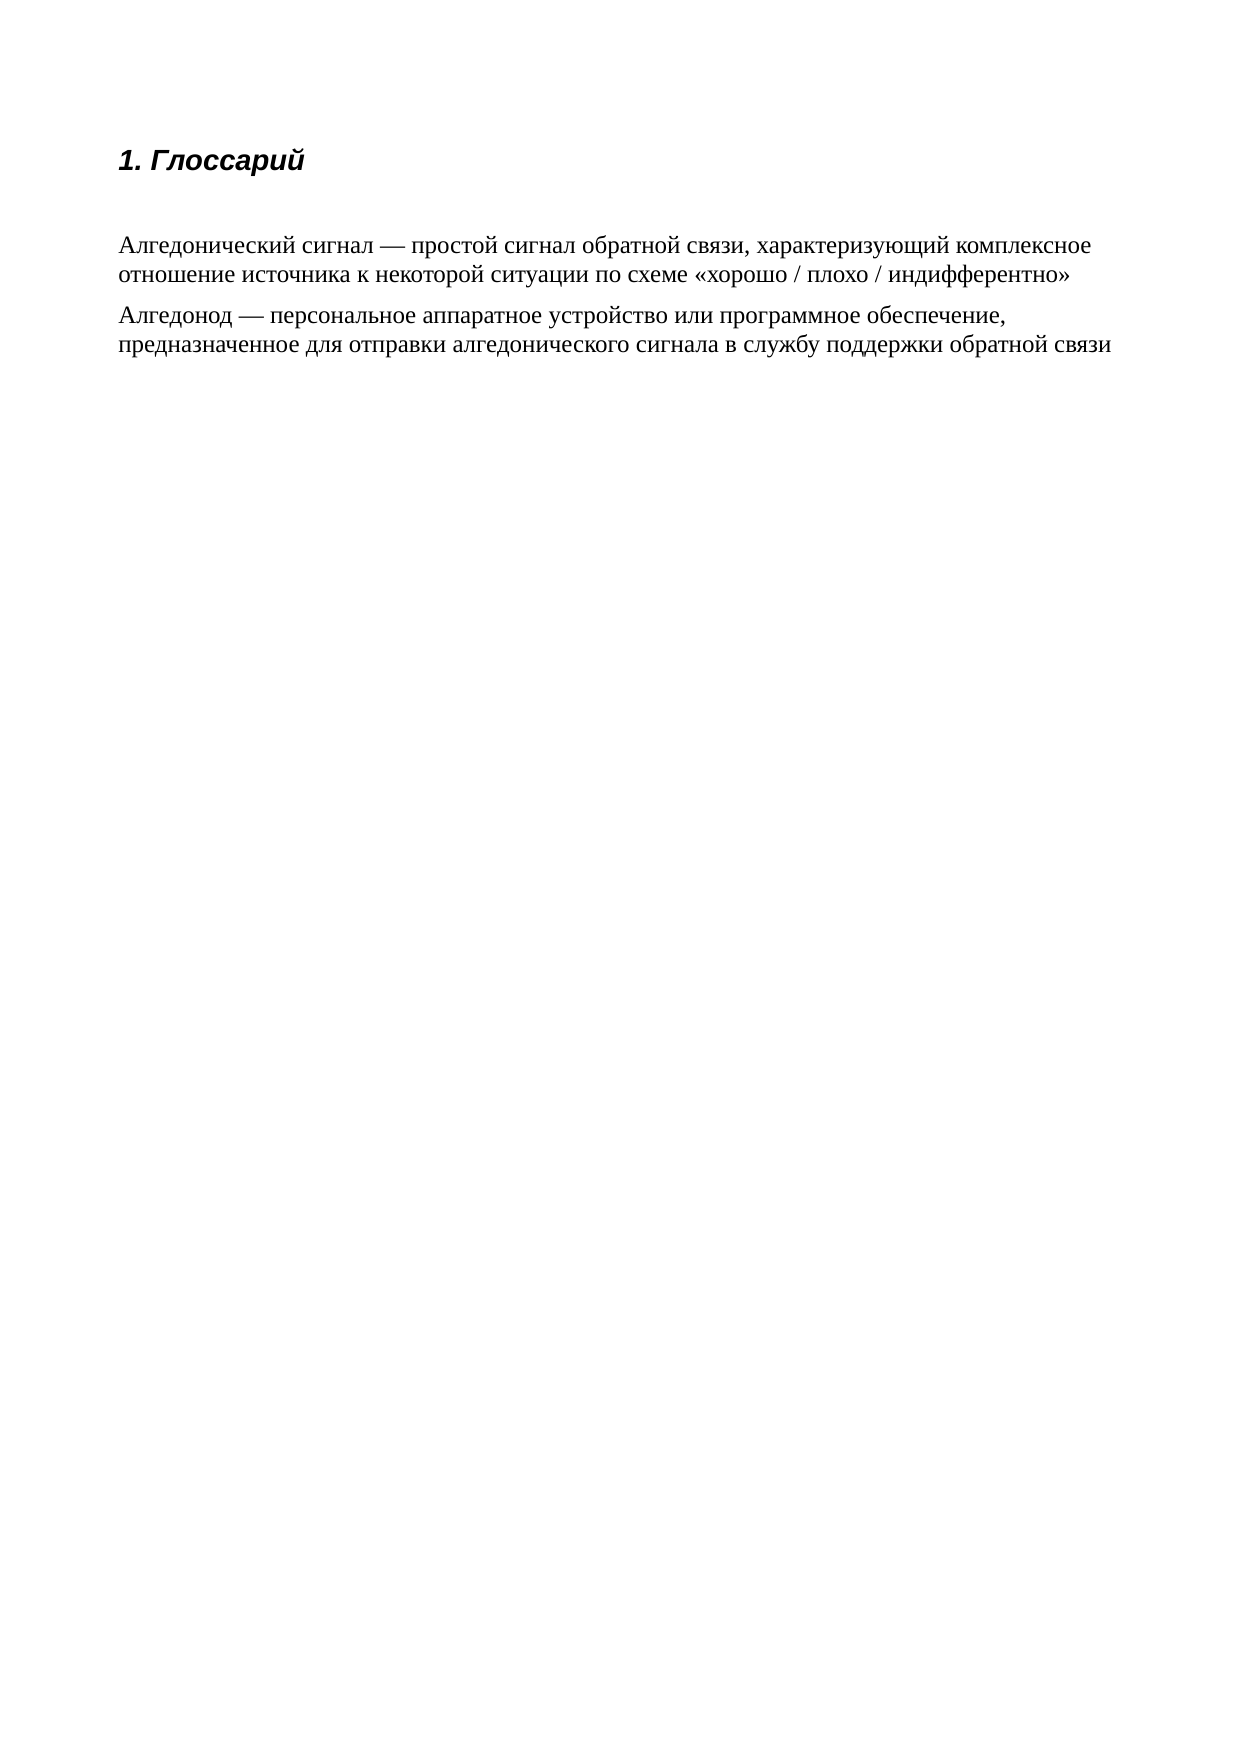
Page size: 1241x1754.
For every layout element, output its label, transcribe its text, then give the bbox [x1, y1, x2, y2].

subtitle 1. Глоссарий [118, 143, 1122, 177]
text Алгедонод — персональное аппаратное устройство или программное обеспечение, предназначенное для отправки алгедонического сигнала в службу поддержки обратной связи [118, 300, 1122, 358]
text Алгедонический сигнал — простой сигнал обратной связи, характеризующий комплексное отношение источника к некоторой ситуации по схеме «хорошо / плохо / индифферентно» [118, 230, 1122, 288]
